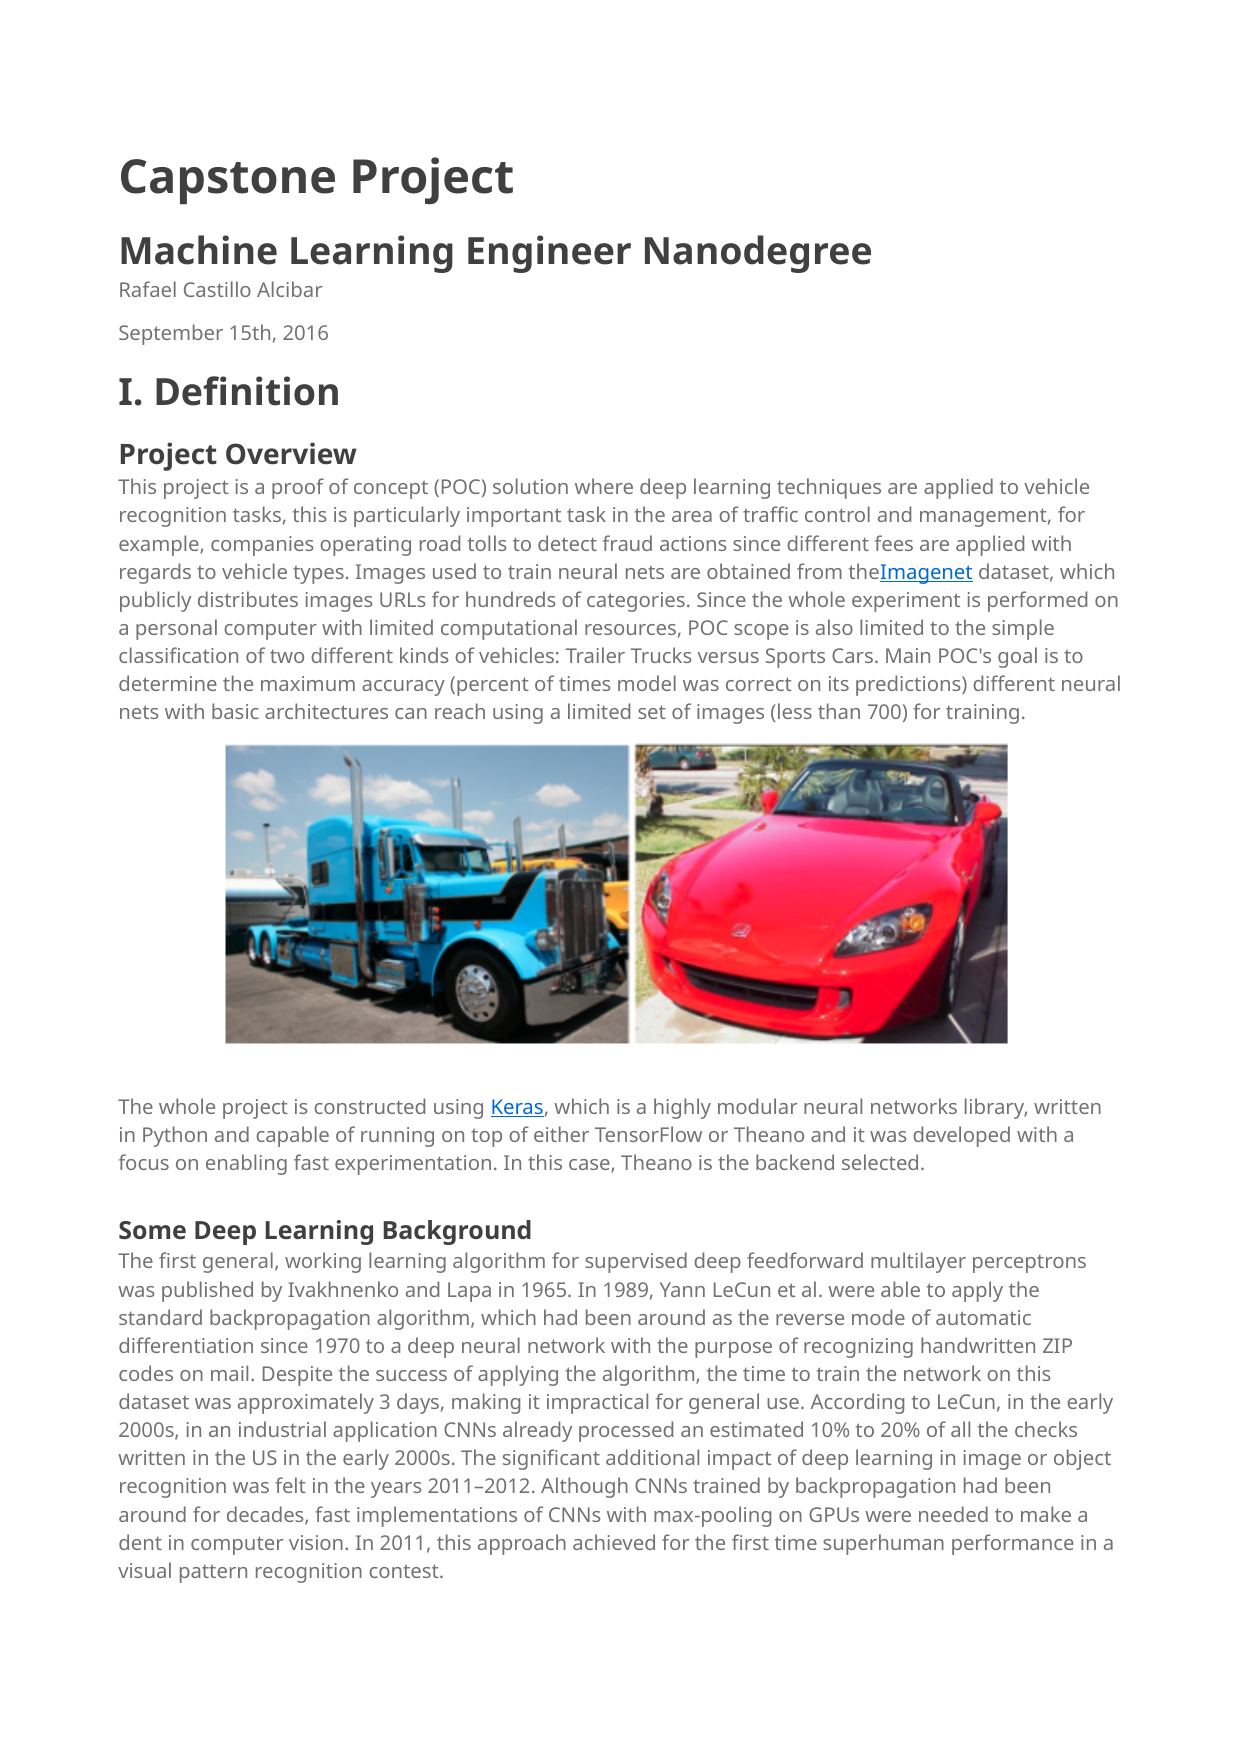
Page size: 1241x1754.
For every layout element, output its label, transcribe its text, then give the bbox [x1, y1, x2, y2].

subtitle Some Deep Learning Background [118, 1190, 1122, 1247]
text September 15th, 2016 [118, 318, 1122, 346]
subtitle Capstone Project [118, 143, 1122, 207]
subtitle Machine Learning Engineer Nanodegree [118, 219, 1122, 276]
text This project is a proof of concept (POC) solution where deep learning techniques are applied to vehicle recognition tasks, this is particularly important task in the area of traffic control and management, for example, companies operating road tolls to detect fraud actions since different fees are applied with regards to vehicle types. Images used to train neural nets are obtained from theImagenet dataset, which publicly distributes images URLs for hundreds of categories. Since the whole experiment is performed on a personal computer with limited computational resources, POC scope is also limited to the simple classification of two different kinds of vehicles: Trailer Trucks versus Sports Cars. Main POC's goal is to determine the maximum accuracy (percent of times model was correct on its predictions) different neural nets with basic architectures can reach using a limited set of images (less than 700) for training. [118, 473, 1122, 726]
text The whole project is constructed using Keras, which is a highly modular neural networks library, written in Python and capable of running on top of either TensorFlow or Theano and it was developed with a focus on enabling fast experimentation. In this case, Theano is the backend selected. [118, 1092, 1122, 1176]
subtitle Project Overview [118, 416, 1122, 473]
subtitle I. Definition [118, 360, 1122, 416]
picture [218, 739, 1022, 1050]
text Rafael Castillo Alcibar [118, 276, 1122, 304]
text The first general, working learning algorithm for supervised deep feedforward multilayer perceptrons was published by Ivakhnenko and Lapa in 1965. In 1989, Yann LeCun et al. were able to apply the standard backpropagation algorithm, which had been around as the reverse mode of automatic differentiation since 1970 to a deep neural network with the purpose of recognizing handwritten ZIP codes on mail. Despite the success of applying the algorithm, the time to train the network on this dataset was approximately 3 days, making it impractical for general use. According to LeCun, in the early 2000s, in an industrial application CNNs already processed an estimated 10% to 20% of all the checks written in the US in the early 2000s. The significant additional impact of deep learning in image or object recognition was felt in the years 2011–2012. Although CNNs trained by backpropagation had been around for decades, fast implementations of CNNs with max-pooling on GPUs were needed to make a dent in computer vision. In 2011, this approach achieved for the first time superhuman performance in a visual pattern recognition contest. [118, 1247, 1122, 1584]
